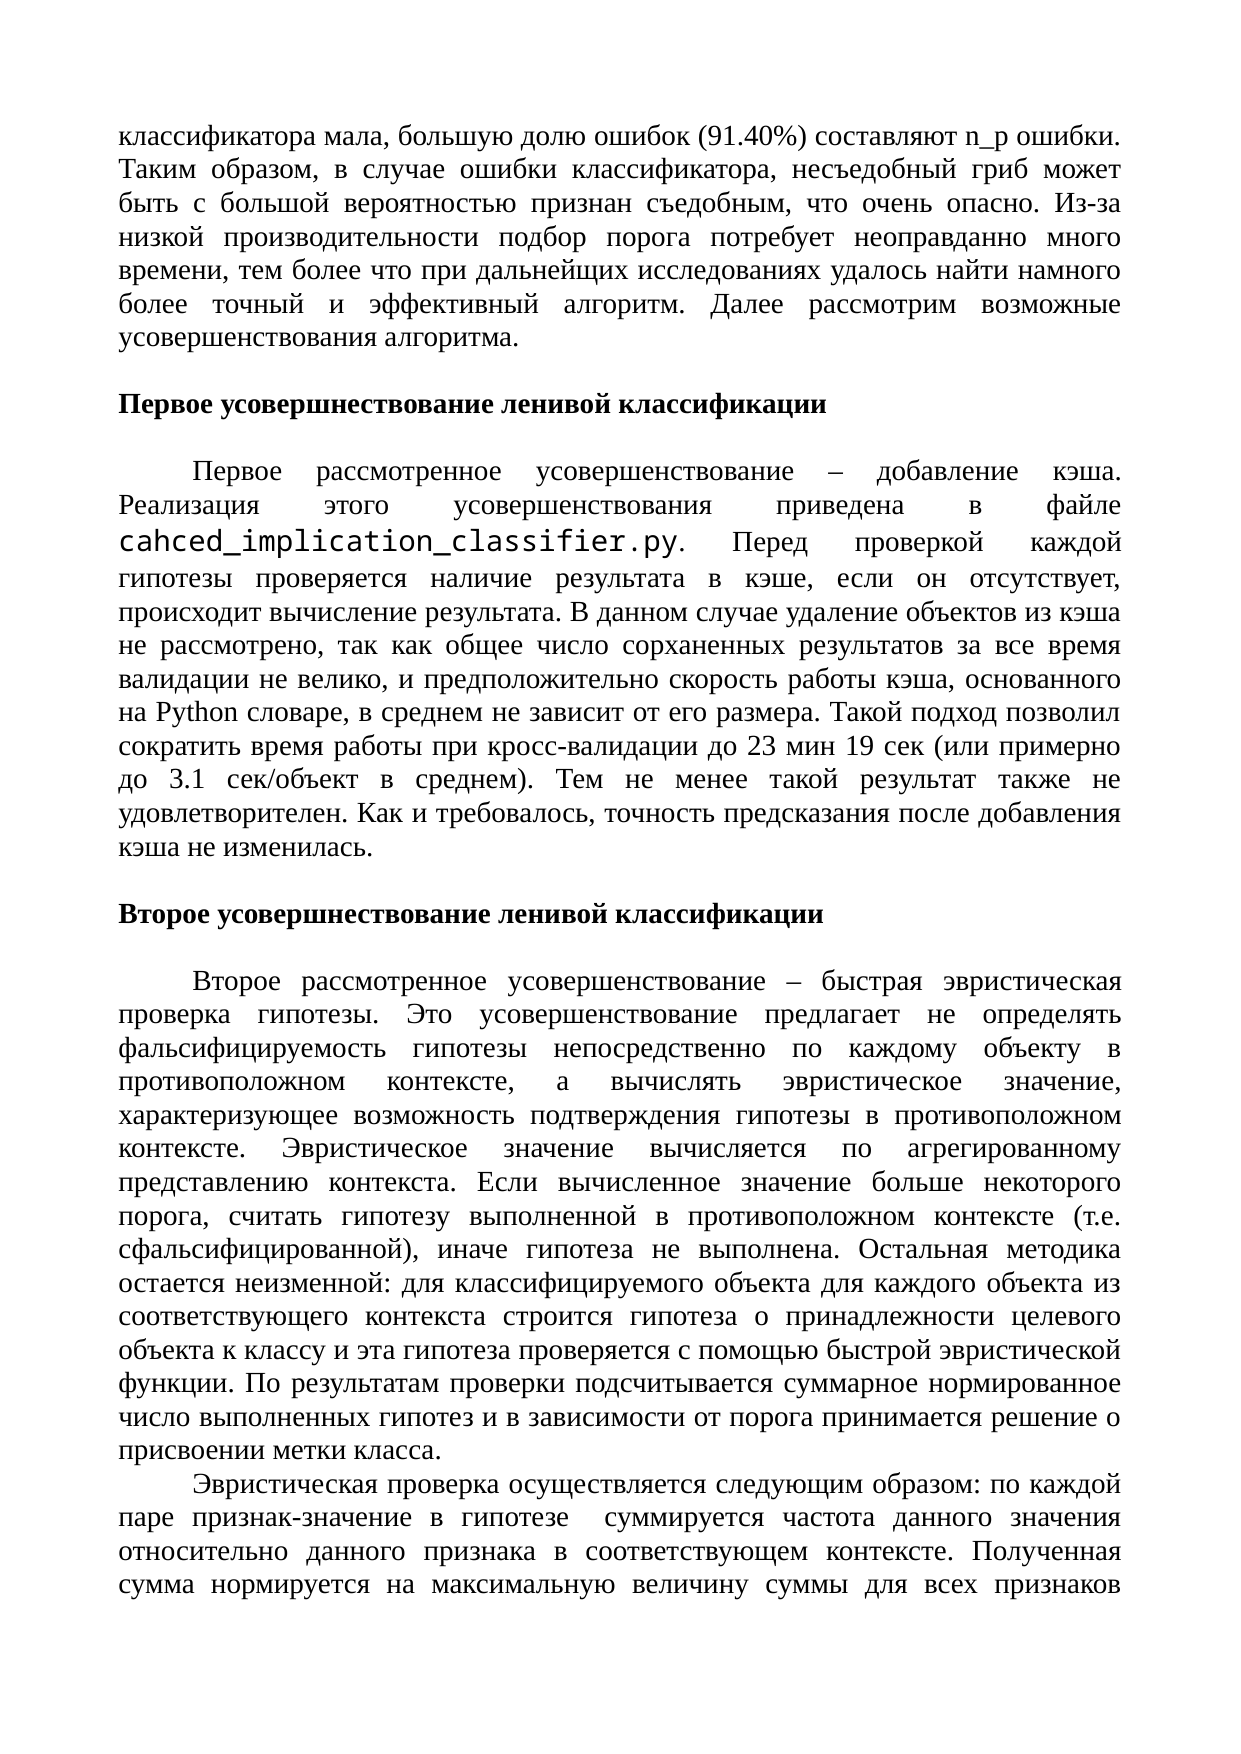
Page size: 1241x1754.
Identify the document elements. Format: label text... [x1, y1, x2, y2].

text Эвристическая проверка осуществляется следующим образом: по каждой паре признак-значение в гипотезе суммируется частота данного значения относительно данного признака в соответствующем контексте. Полученная сумма нормируется на максимальную величину суммы для всех признаков [118, 1466, 1122, 1600]
text Второе усовершнествование ленивой классификации [118, 896, 1122, 929]
text классификатора мала, большую долю ошибок (91.40%) составляют n_p ошибки. Таким образом, в случае ошибки классификатора, несъедобный гриб может быть с большой вероятностью признан съедобным, что очень опасно. Из-за низкой производительности подбор порога потребует неоправданно много времени, тем более что при дальнейщих исследованиях удалось найти намного более точный и эффективный алгоритм. Далее рассмотрим возможные усовершенствования алгоритма. [118, 118, 1122, 353]
text Второе рассмотренное усовершенствование – быстрая эвристическая проверка гипотезы. Это усовершенствование предлагает не определять фальсифицируемость гипотезы непосредственно по каждому объекту в противоположном контексте, а вычислять эвристическое значение, характеризующее возможность подтверждения гипотезы в противоположном контексте. Эвристическое значение вычисляется по агрегированному представлению контекста. Если вычисленное значение больше некоторого порога, считать гипотезу выполненной в противоположном контексте (т.е. сфальсифицированной), иначе гипотеза не выполнена. Остальная методика остается неизменной: для классифицируемого объекта для каждого объекта из соответствующего контекста строится гипотеза о принадлежности целевого объекта к классу и эта гипотеза проверяется с помощью быстрой эвристической функции. По результатам проверки подсчитывается суммарное нормированное число выполненных гипотез и в зависимости от порога принимается решение о присвоении метки класса. [118, 963, 1122, 1466]
text Первое усовершнествование ленивой классификации [118, 386, 1122, 420]
text Первое рассмотренное усовершенствование – добавление кэша. Реализация этого усовершенствования приведена в файле cahced_implication_classifier.py. Перед проверкой каждой гипотезы проверяется наличие результата в кэше, если он отсутствует, происходит вычисление результата. В данном случае удаление объектов из кэша не рассмотрено, так как общее число сорханенных результатов за все время валидации не велико, и предположительно скорость работы кэша, основанного на Python словаре, в среднем не зависит от его размера. Такой подход позволил сократить время работы при кросс-валидации до 23 мин 19 сек (или примерно до 3.1 сек/объект в среднем). Тем не менее такой результат также не удовлетворителен. Как и требовалось, точность предсказания после добавления кэша не изменилась. [118, 453, 1122, 862]
